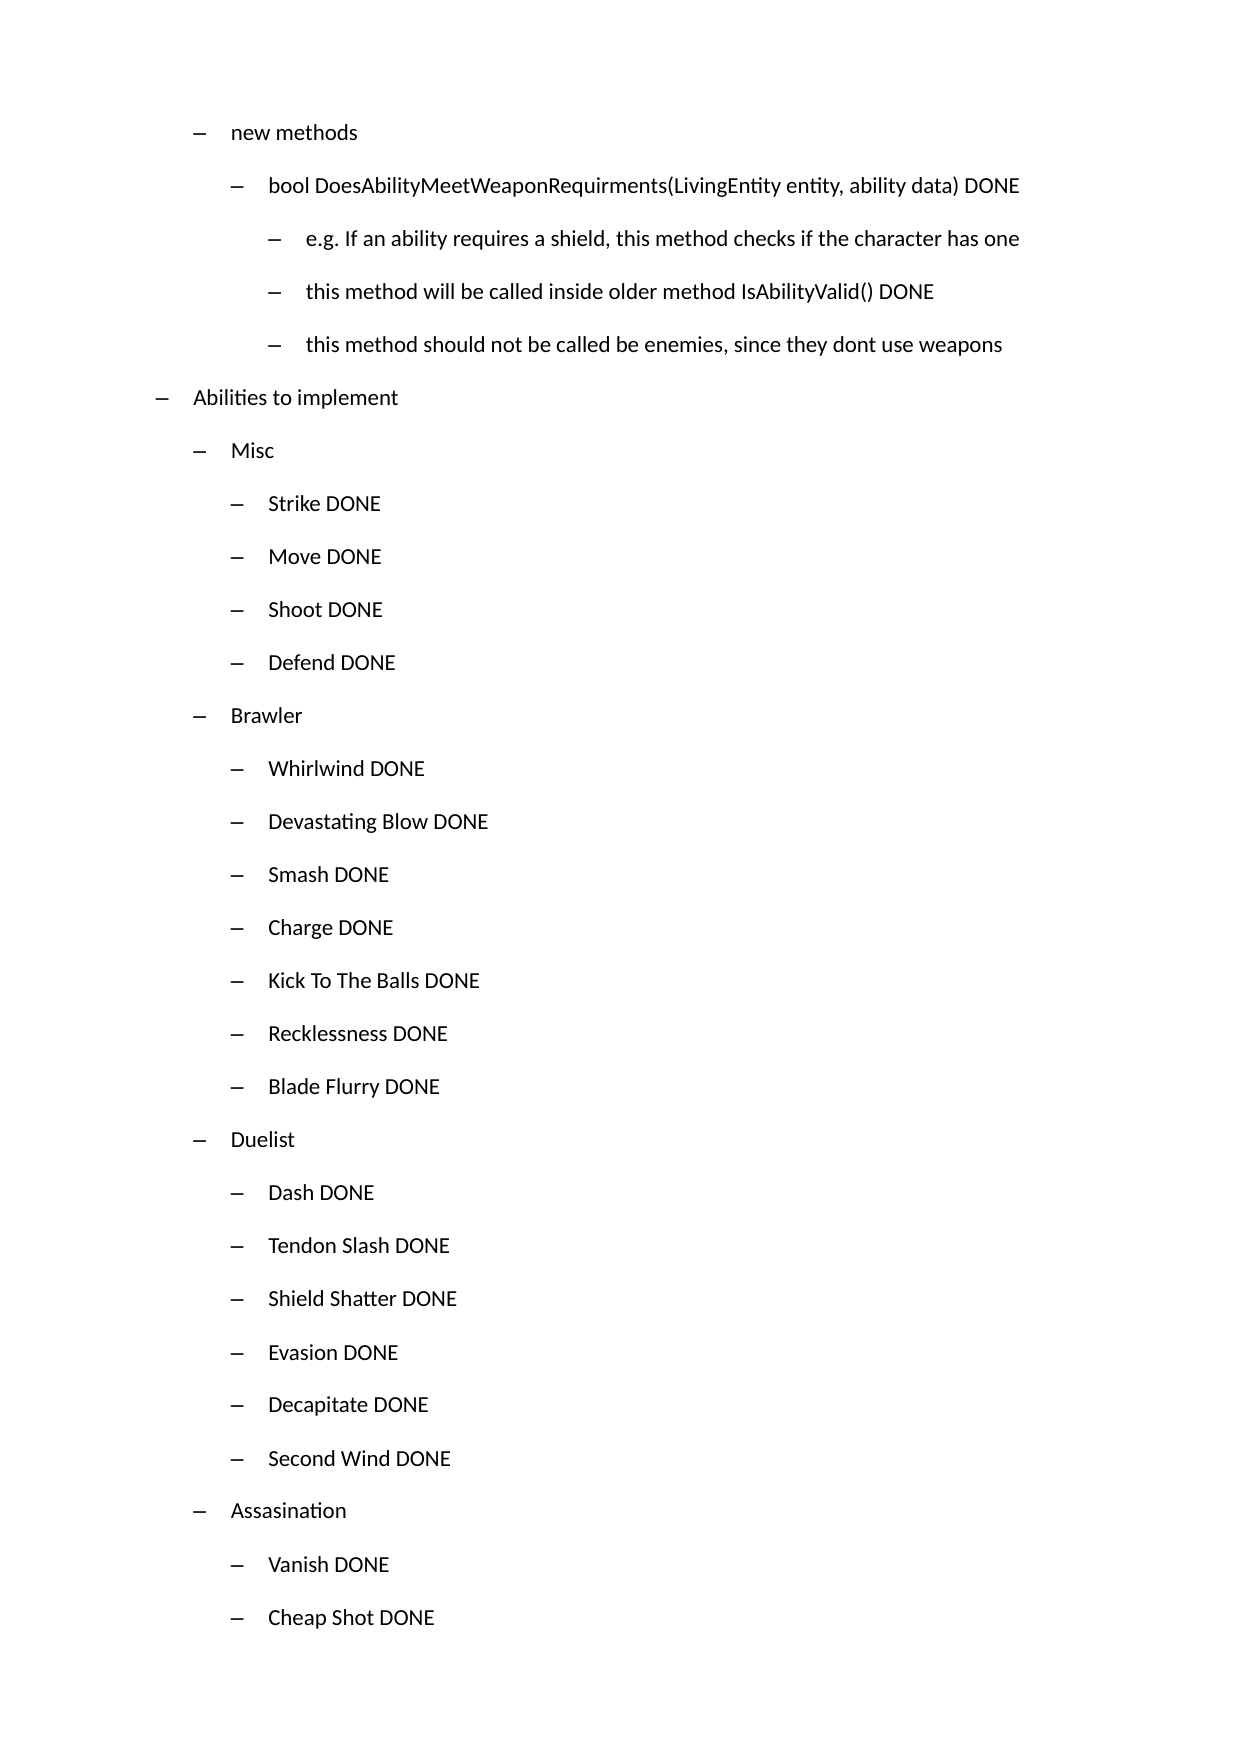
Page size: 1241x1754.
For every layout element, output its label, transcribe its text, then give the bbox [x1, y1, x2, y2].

list Duelist [193, 1126, 1122, 1153]
list Move DONE [231, 542, 1122, 570]
list Recklessness DONE [231, 1019, 1122, 1047]
list Misc [193, 436, 1122, 464]
list Cheap Shot DONE [231, 1603, 1122, 1631]
list Second Wind DONE [231, 1444, 1122, 1472]
list new methods [193, 118, 1122, 146]
list bool DoesAbilityMeetWeaponRequirments(LivingEntity entity, ability data) DONE [231, 171, 1122, 199]
list Smash DONE [231, 860, 1122, 888]
list this method will be called inside older method IsAbilityValid() DONE [268, 277, 1122, 305]
list Evasion DONE [231, 1338, 1122, 1366]
list Abilities to implement [156, 383, 1122, 411]
list Kick To The Balls DONE [231, 966, 1122, 994]
list Brawler [193, 701, 1122, 729]
list Charge DONE [231, 913, 1122, 941]
list this method should not be called be enemies, since they dont use weapons [268, 330, 1122, 358]
list Shield Shatter DONE [231, 1284, 1122, 1313]
list Dash DONE [231, 1178, 1122, 1207]
list Tendon Slash DONE [231, 1232, 1122, 1259]
list Strike DONE [231, 489, 1122, 517]
list e.g. If an ability requires a shield, this method checks if the character has one [268, 224, 1122, 252]
list Blade Flurry DONE [231, 1072, 1122, 1101]
list Whirlwind DONE [231, 754, 1122, 782]
list Shoot DONE [231, 595, 1122, 623]
list Assasination [193, 1497, 1122, 1525]
list Vanish DONE [231, 1550, 1122, 1578]
list Defend DONE [231, 648, 1122, 676]
list Decapitate DONE [231, 1391, 1122, 1419]
list Devastating Blow DONE [231, 807, 1122, 835]
